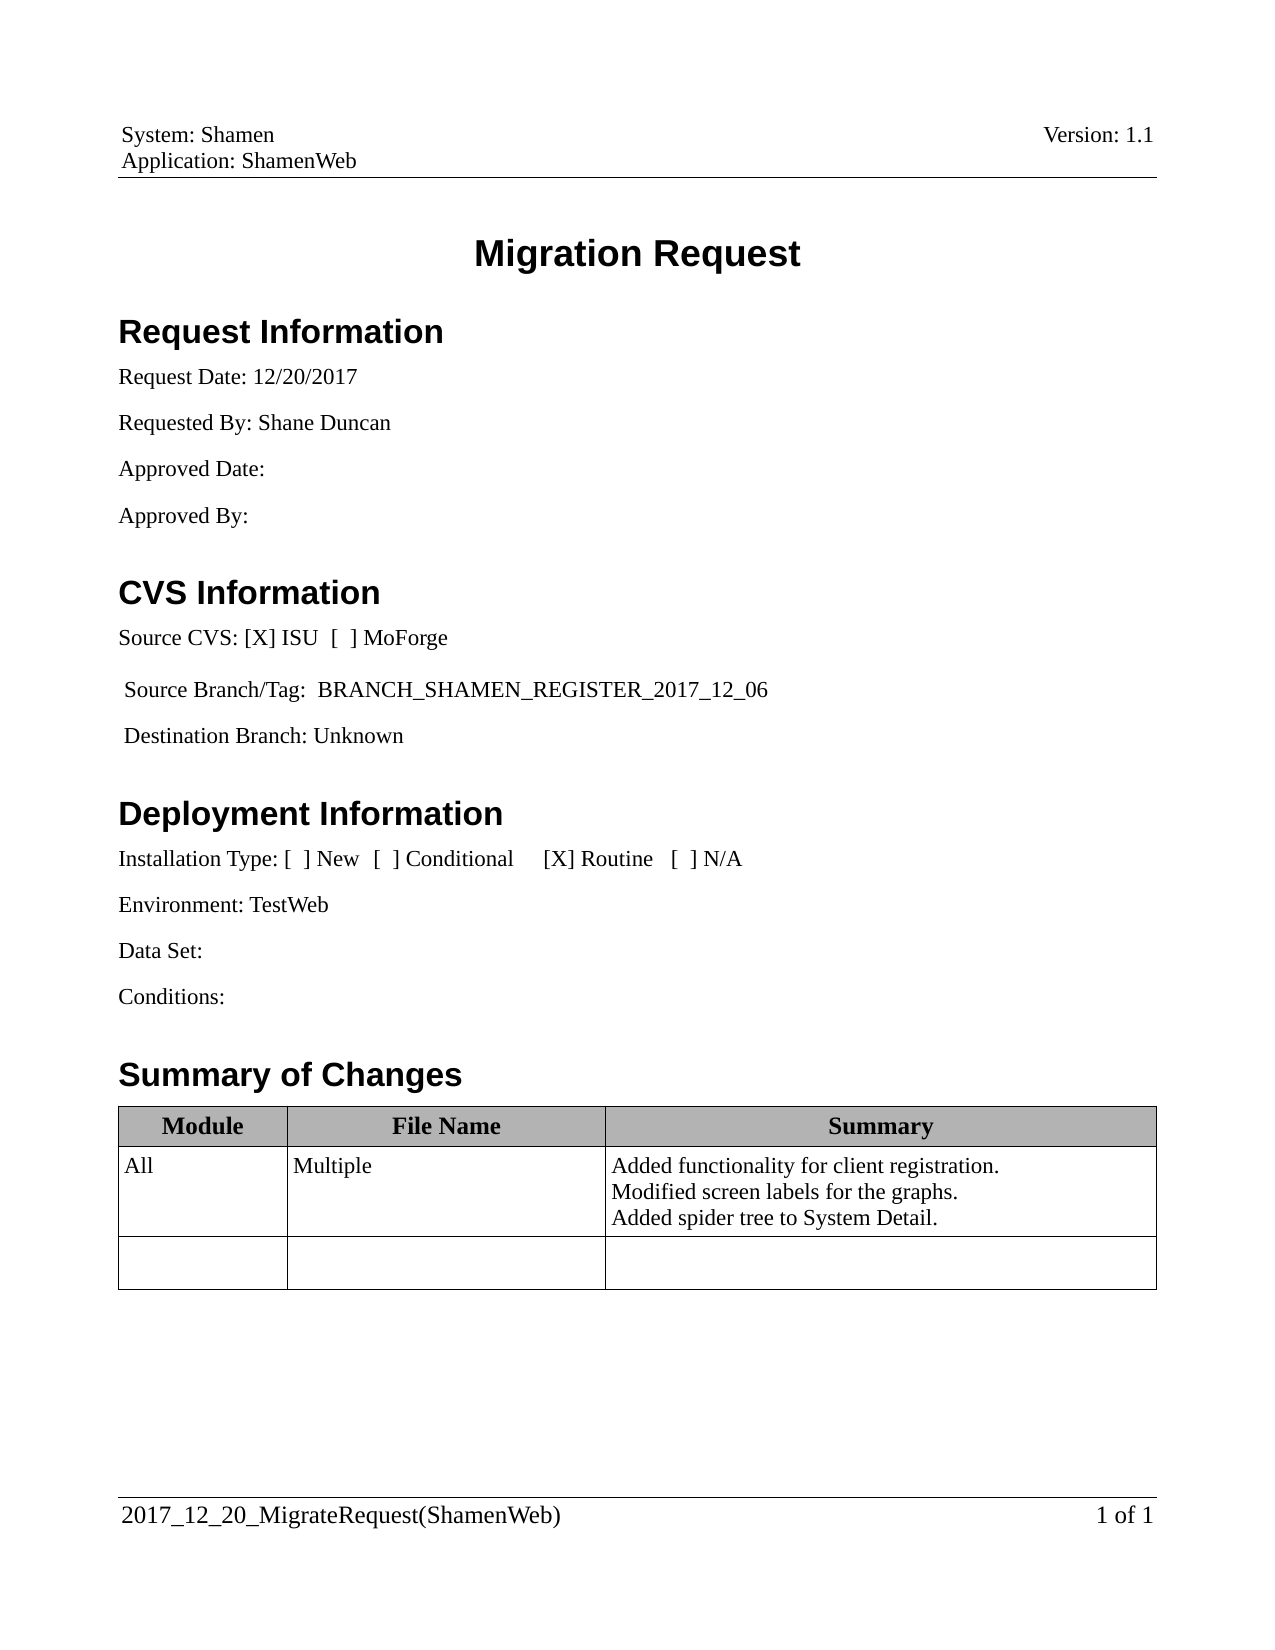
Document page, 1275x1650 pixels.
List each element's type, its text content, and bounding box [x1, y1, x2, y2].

text Requested By: Shane Duncan [118, 409, 1157, 436]
subtitle CVS Information [118, 573, 1157, 611]
table_cell All [119, 1147, 287, 1236]
text Data Set: [118, 937, 1157, 963]
subtitle Request Information [118, 312, 1157, 351]
table_cell [606, 1237, 1156, 1289]
text Approved By: [118, 502, 1157, 528]
title Migration Request [118, 231, 1157, 274]
text Source CVS: [X] ISU [ ] MoForge [118, 624, 1157, 650]
text Approved Date: [118, 456, 1157, 482]
text Installation Type: [ ] New [ ] Conditional [X] Routine [ ] N/A [118, 845, 1157, 871]
table_cell Added functionality for client registration. Modified screen labels for the graphs. Added spider tree to System Detail. [606, 1147, 1156, 1236]
table_cell [119, 1237, 287, 1289]
table_header Source Branch/Tag: BRANCH_SHAMEN_REGISTER_2017_12_06 [118, 670, 923, 722]
text Destination Branch: Unknown [118, 722, 1157, 749]
text Request Date: 12/20/2017 [118, 363, 1157, 389]
table_header Summary [606, 1107, 1156, 1146]
subtitle Deployment Information [118, 794, 1157, 832]
table_header [923, 670, 1157, 722]
text Conditions: [118, 983, 1157, 1009]
table_header Module [119, 1107, 287, 1146]
text Environment: TestWeb [118, 891, 1157, 917]
subtitle Summary of Changes [118, 1054, 1157, 1093]
table_cell [288, 1237, 605, 1289]
table_header File Name [288, 1107, 605, 1146]
table_cell Multiple [288, 1147, 605, 1236]
